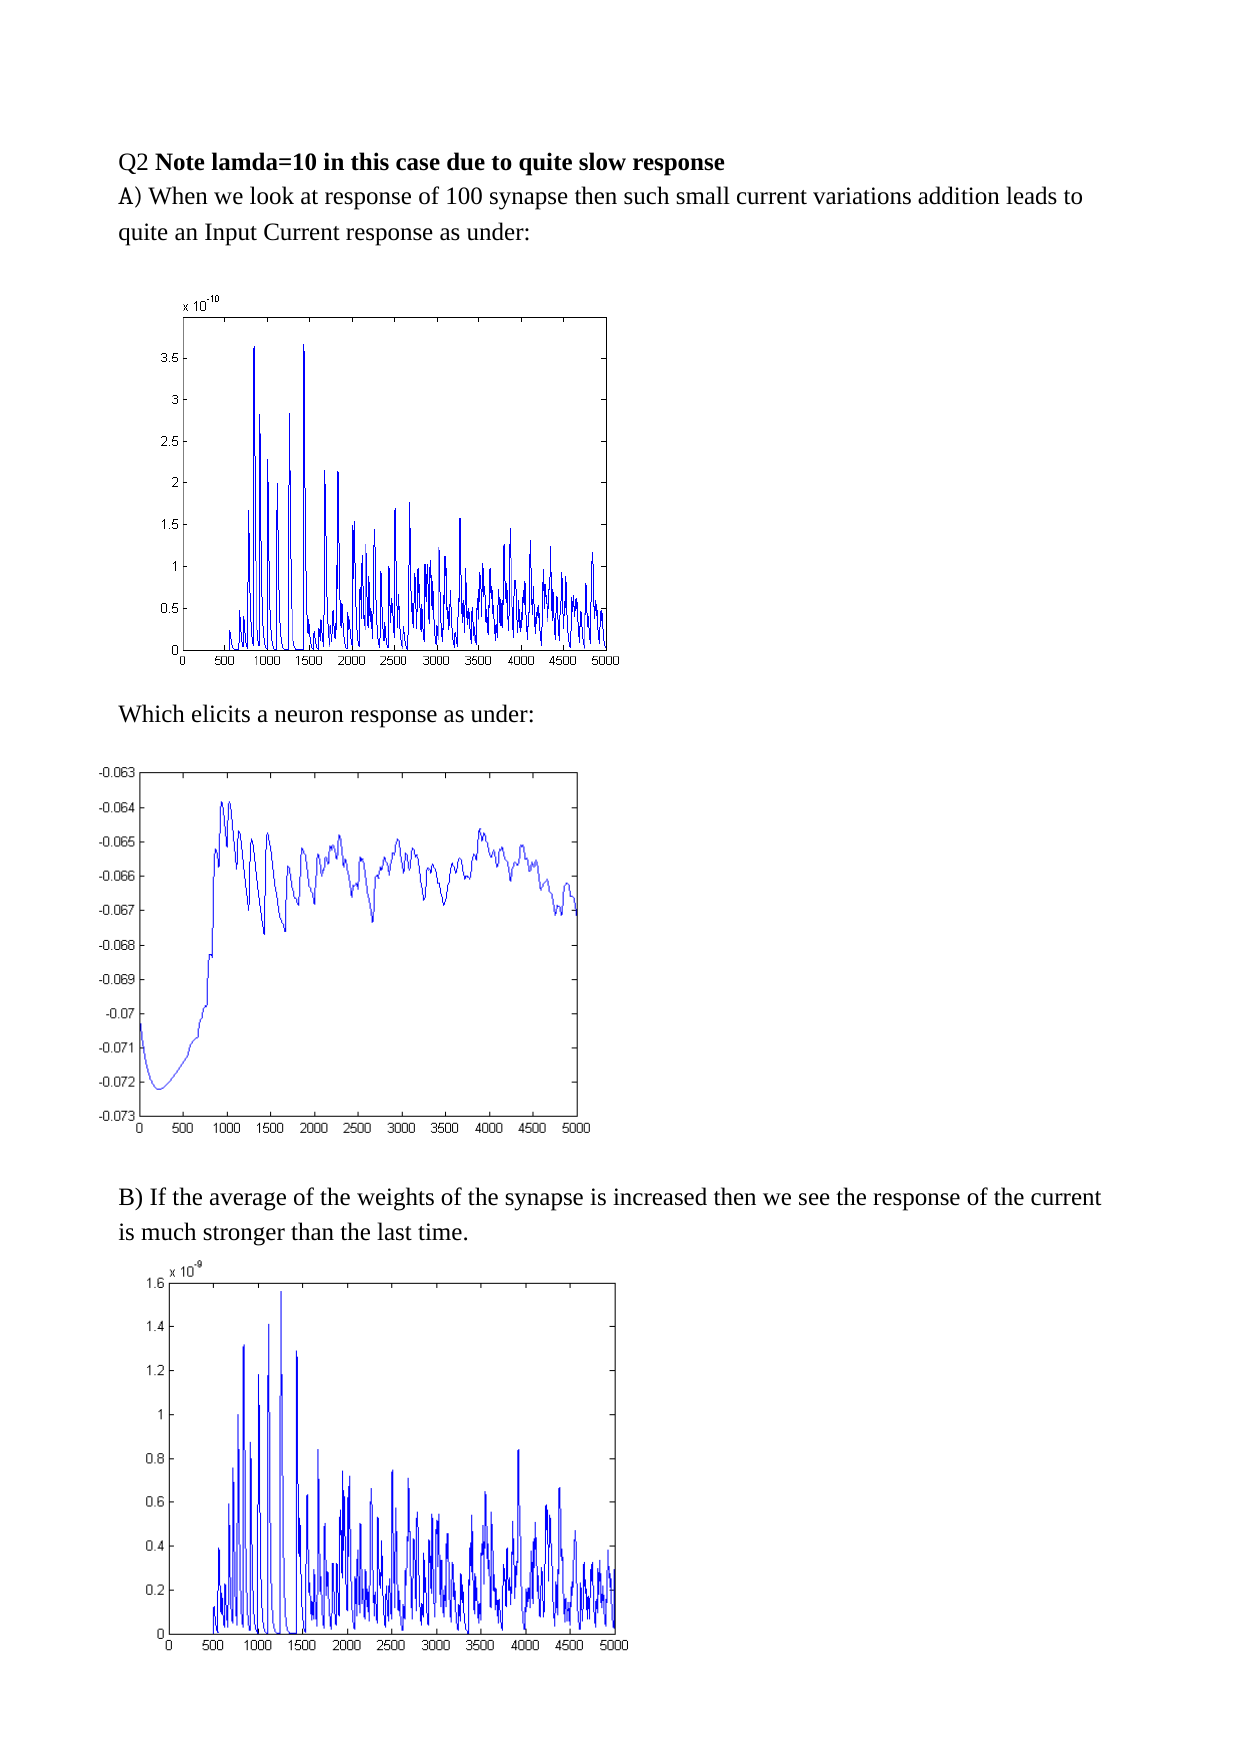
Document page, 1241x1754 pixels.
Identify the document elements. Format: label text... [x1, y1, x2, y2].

text A) When we look at response of 100 synapse then such small current variations addition leads to quite an Input Current response as under: [118, 181, 1122, 245]
text B) If the average of the weights of the synapse is increased then we see the response of the current is much stronger than the last time. [118, 1182, 1122, 1245]
text Which elicits a neuron response as under: [118, 699, 1122, 728]
text Q2 Note lamda=10 in this case due to quite slow response [118, 147, 1122, 176]
picture [111, 285, 657, 694]
picture [94, 1250, 669, 1681]
picture [66, 741, 630, 1163]
